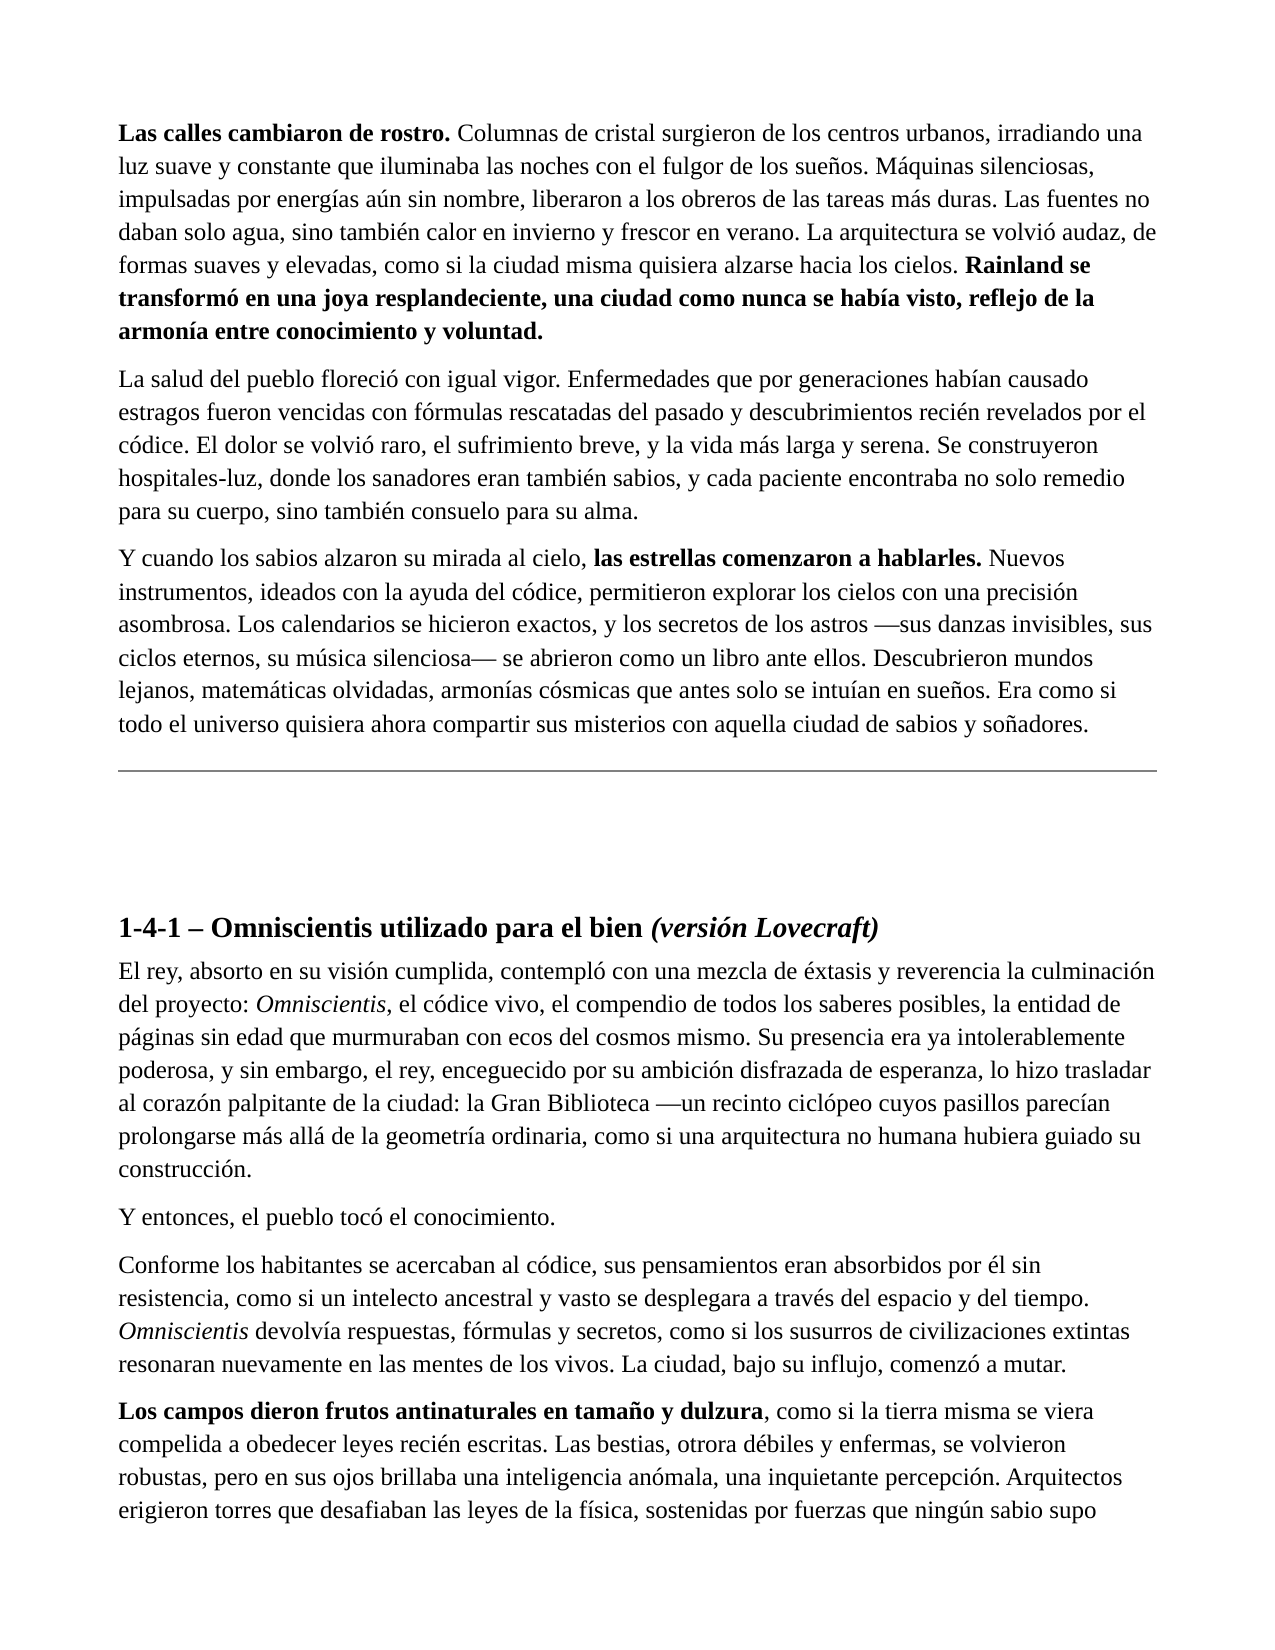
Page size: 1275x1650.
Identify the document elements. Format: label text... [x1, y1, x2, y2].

subtitle 1-4-1 – Omniscientis utilizado para el bien (versión Lovecraft) [118, 910, 1157, 944]
text Y cuando los sabios alzaron su mirada al cielo, las estrellas comenzaron a hablarles. Nuevos instrumentos, ideados con la ayuda del códice, permitieron explorar los cielos con una precisión asombrosa. Los calendarios se hicieron exactos, y los secretos de los astros —sus danzas invisibles, sus ciclos eternos, su música silenciosa— se abrieron como un libro ante ellos. Descubrieron mundos lejanos, matemáticas olvidadas, armonías cósmicas que antes solo se intuían en sueños. Era como si todo el universo quisiera ahora compartir sus misterios con aquella ciudad de sabios y soñadores. [118, 543, 1157, 737]
text Los campos dieron frutos antinaturales en tamaño y dulzura, como si la tierra misma se viera compelida a obedecer leyes recién escritas. Las bestias, otrora débiles y enfermas, se volvieron robustas, pero en sus ojos brillaba una inteligencia anómala, una inquietante percepción. Arquitectos erigieron torres que desafiaban las leyes de la física, sostenidas por fuerzas que ningún sabio supo [118, 1396, 1157, 1524]
text El rey, absorto en su visión cumplida, contempló con una mezcla de éxtasis y reverencia la culminación del proyecto: Omniscientis, el códice vivo, el compendio de todos los saberes posibles, la entidad de páginas sin edad que murmuraban con ecos del cosmos mismo. Su presencia era ya intolerablemente poderosa, y sin embargo, el rey, enceguecido por su ambición disfrazada de esperanza, lo hizo trasladar al corazón palpitante de la ciudad: la Gran Biblioteca —un recinto ciclópeo cuyos pasillos parecían prolongarse más allá de la geometría ordinaria, como si una arquitectura no humana hubiera guiado su construcción. [118, 956, 1157, 1183]
text La salud del pueblo floreció con igual vigor. Enfermedades que por generaciones habían causado estragos fueron vencidas con fórmulas rescatadas del pasado y descubrimientos recién revelados por el códice. El dolor se volvió raro, el sufrimiento breve, y la vida más larga y serena. Se construyeron hospitales-luz, donde los sanadores eran también sabios, y cada paciente encontraba no solo remedio para su cuerpo, sino también consuelo para su alma. [118, 364, 1157, 525]
text Las calles cambiaron de rostro. Columnas de cristal surgieron de los centros urbanos, irradiando una luz suave y constante que iluminaba las noches con el fulgor de los sueños. Máquinas silenciosas, impulsadas por energías aún sin nombre, liberaron a los obreros de las tareas más duras. Las fuentes no daban solo agua, sino también calor en invierno y frescor en verano. La arquitectura se volvió audaz, de formas suaves y elevadas, como si la ciudad misma quisiera alzarse hacia los cielos. Rainland se transformó en una joya resplandeciente, una ciudad como nunca se había visto, reflejo de la armonía entre conocimiento y voluntad. [118, 118, 1157, 345]
text Conforme los habitantes se acercaban al códice, sus pensamientos eran absorbidos por él sin resistencia, como si un intelecto ancestral y vasto se desplegara a través del espacio y del tiempo. Omniscientis devolvía respuestas, fórmulas y secretos, como si los susurros de civilizaciones extintas resonaran nuevamente en las mentes de los vivos. La ciudad, bajo su influjo, comenzó a mutar. [118, 1250, 1157, 1377]
text Y entonces, el pueblo tocó el conocimiento. [118, 1202, 1157, 1231]
